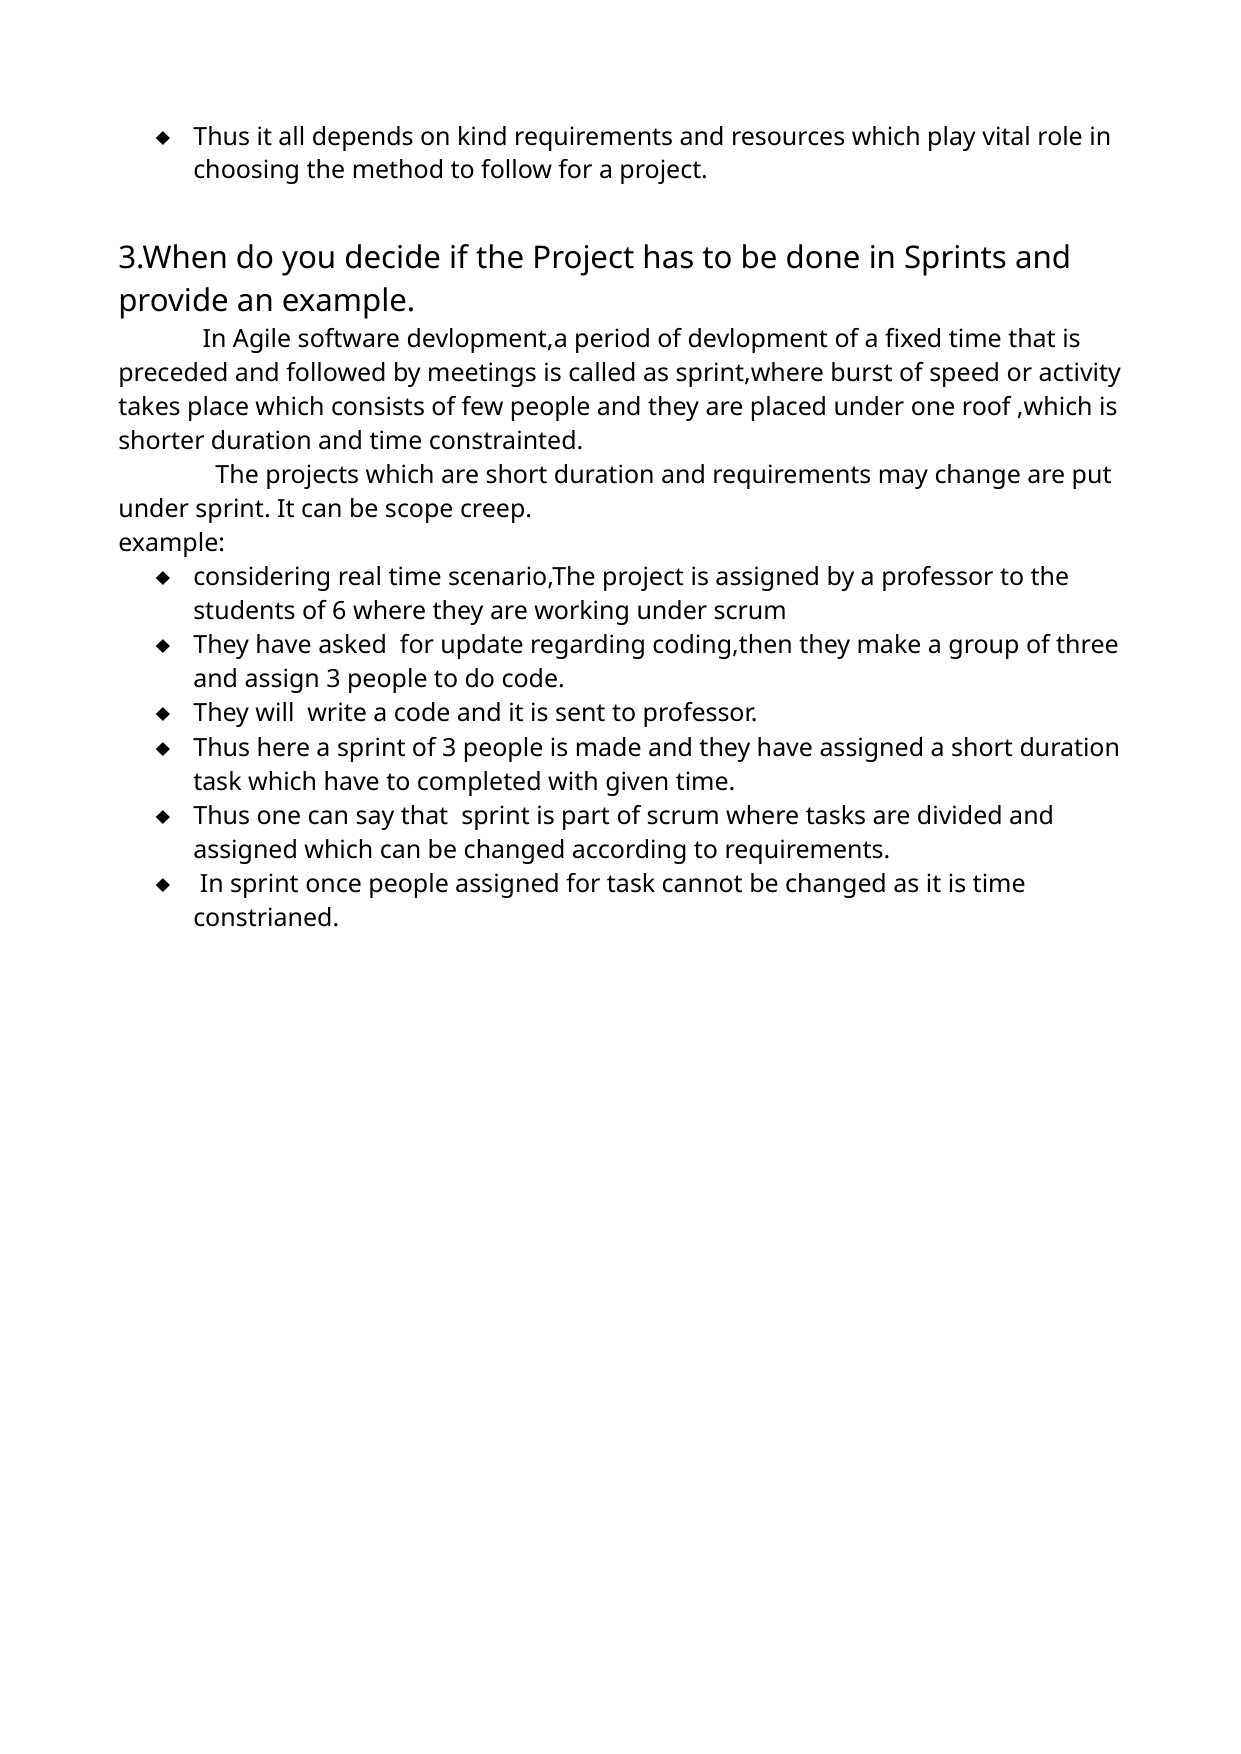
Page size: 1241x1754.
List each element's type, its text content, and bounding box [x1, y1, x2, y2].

text In Agile software devlopment,a period of devlopment of a fixed time that is preceded and followed by meetings is called as sprint,where burst of speed or activity takes place which consists of few people and they are placed under one roof ,which is shorter duration and time constrainted. [118, 320, 1122, 457]
text The projects which are short duration and requirements may change are put under sprint. It can be scope creep. [118, 457, 1122, 525]
list considering real time scenario,The project is assigned by a professor to the students of 6 where they are working under scrum [156, 559, 1122, 627]
list Thus it all depends on kind requirements and resources which play vital role in choosing the method to follow for a project. [156, 118, 1122, 186]
text 3.When do you decide if the Project has to be done in Sprints and provide an example. [118, 235, 1122, 320]
list Thus one can say that sprint is part of scrum where tasks are divided and assigned which can be changed according to requirements. [156, 797, 1122, 865]
list Thus here a sprint of 3 people is made and they have assigned a short duration task which have to completed with given time. [156, 729, 1122, 797]
list They will write a code and it is sent to professor. [156, 695, 1122, 729]
list In sprint once people assigned for task cannot be changed as it is time constrianed. [156, 865, 1122, 933]
list They have asked for update regarding coding,then they make a group of three and assign 3 people to do code. [156, 627, 1122, 695]
text example: [118, 525, 1122, 559]
